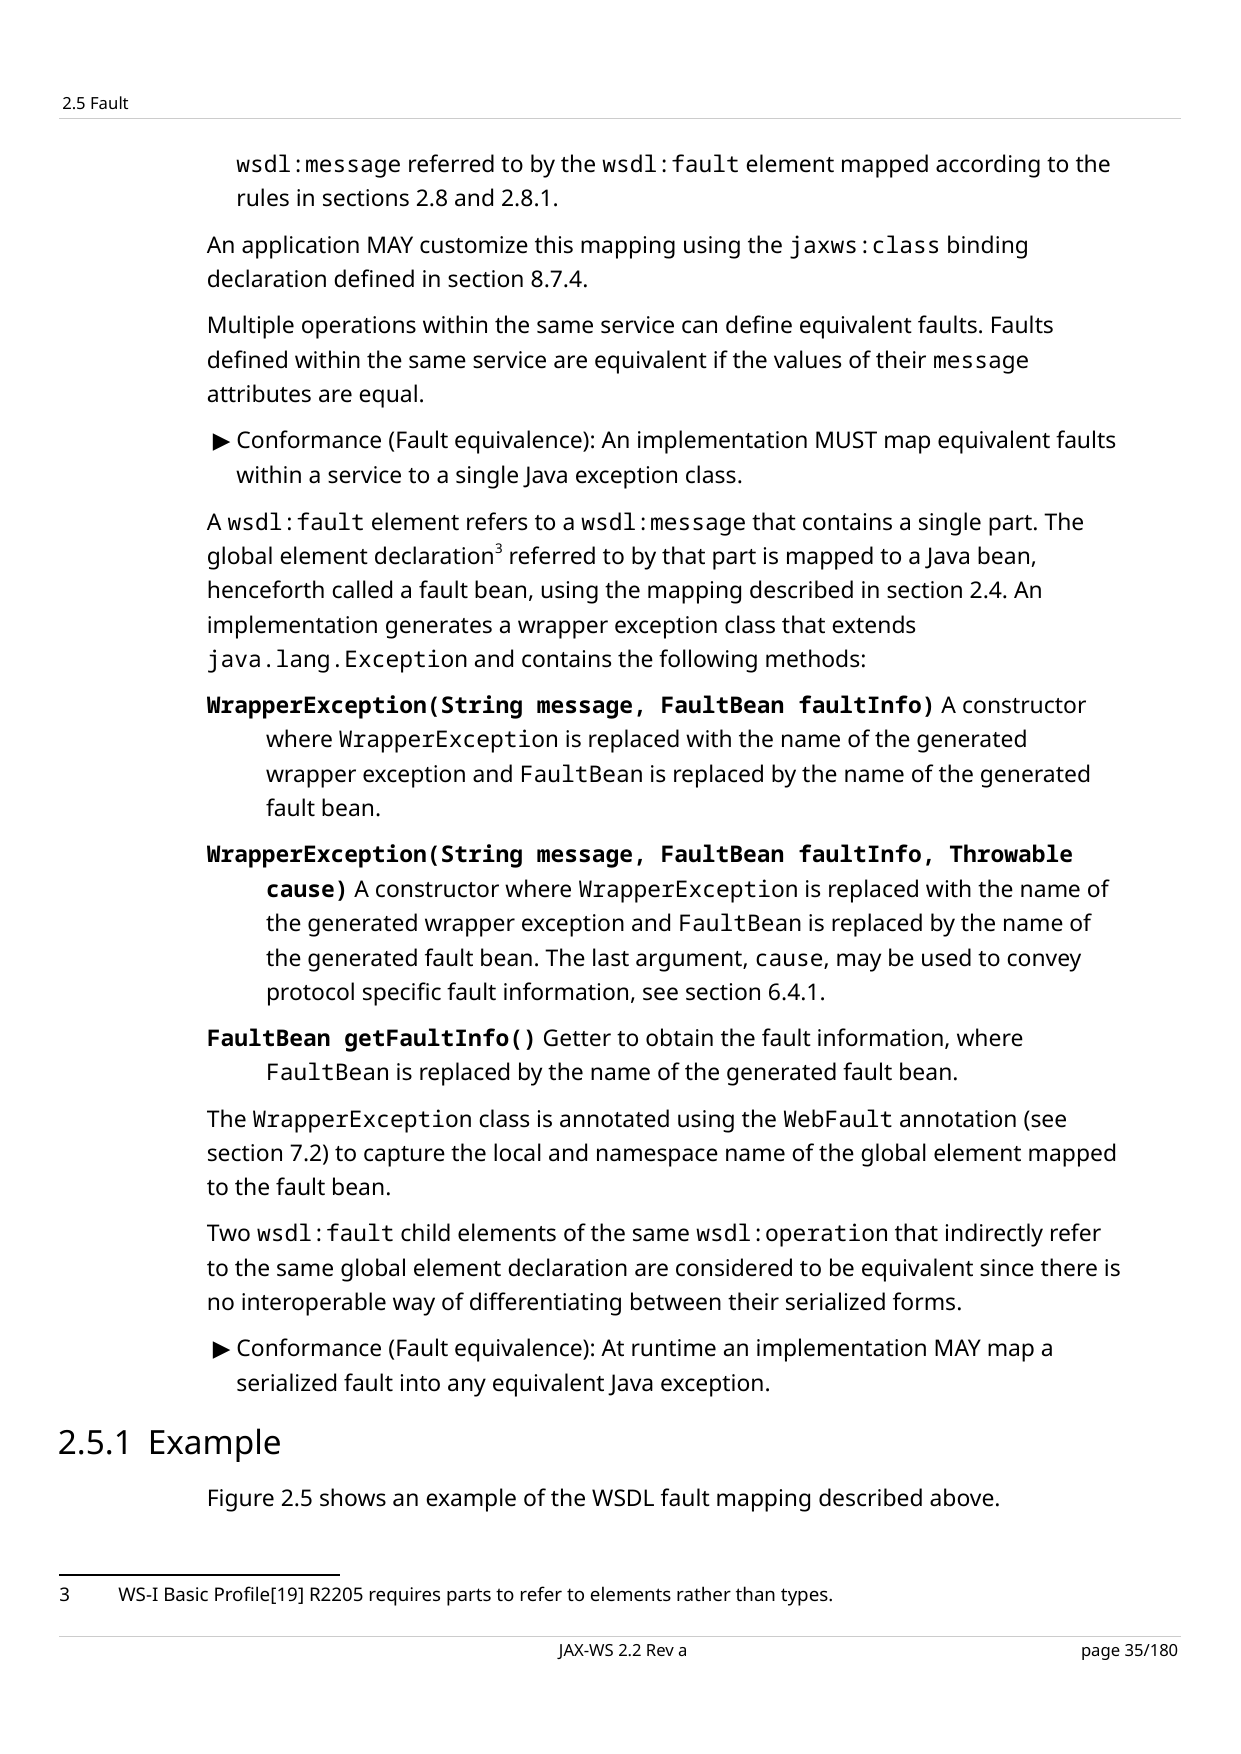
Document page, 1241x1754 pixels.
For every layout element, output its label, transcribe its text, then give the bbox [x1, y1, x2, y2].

subtitle Example [133, 1419, 1181, 1464]
text A wsdl:fault element refers to a wsdl:message that contains a single part. The global element declaration referred to by that part is mapped to a Java bean, henceforth called a fault bean, using the mapping described in section 2.4. An implementation generates a wrapper exception class that extends java.lang.Exception and contains the following methods: [207, 505, 1122, 674]
text An application MAY customize this mapping using the jaxws:class binding declaration defined in section 8.7.4. [207, 229, 1122, 294]
list Conformance (Fault equivalence): At runtime an implementation MAY map a serialized fault into any equivalent Java exception. [221, 1332, 1122, 1398]
text FaultBean getFaultInfo() Getter to obtain the fault information, where FaultBean is replaced by the name of the generated fault bean. [207, 1022, 1122, 1088]
text Figure 2.5 shows an example of the WSDL fault mapping described above. [207, 1482, 1122, 1513]
list Conformance (Fault equivalence): An implementation MUST map equivalent faults within a service to a single Java exception class. [221, 424, 1122, 490]
text The WrapperException class is annotated using the WebFault annotation (see section 7.2) to capture the local and namespace name of the global element mapped to the fault bean. [207, 1102, 1122, 1202]
text Two wsdl:fault child elements of the same wsdl:operation that indirectly refer to the same global element declaration are considered to be equivalent since there is no interoperable way of differentiating between their serialized forms. [207, 1217, 1122, 1317]
text WrapperException(String message, FaultBean faultInfo, Throwable cause) A constructor where WrapperException is replaced with the name of the generated wrapper exception and FaultBean is replaced by the name of the generated fault bean. The last argument, cause, may be used to convey protocol specific fault information, see section 6.4.1. [207, 838, 1122, 1007]
list Conformance (Exception naming): In the absence of customizations, the name of a mapped exception MUST be the value of the name attribute of the wsdl:message referred to by the wsdl:fault element mapped according to the rules in sections 2.8 and 2.8.1. [221, 147, 1122, 213]
text WS-I Basic Profile[19] R2205 requires parts to refer to elements rather than types. [59, 1581, 1181, 1606]
text Multiple operations within the same service can define equivalent faults. Faults defined within the same service are equivalent if the values of their message attributes are equal. [207, 309, 1122, 409]
text WrapperException(String message, FaultBean faultInfo) A constructor where WrapperException is replaced with the name of the generated wrapper exception and FaultBean is replaced by the name of the generated fault bean. [207, 689, 1122, 823]
